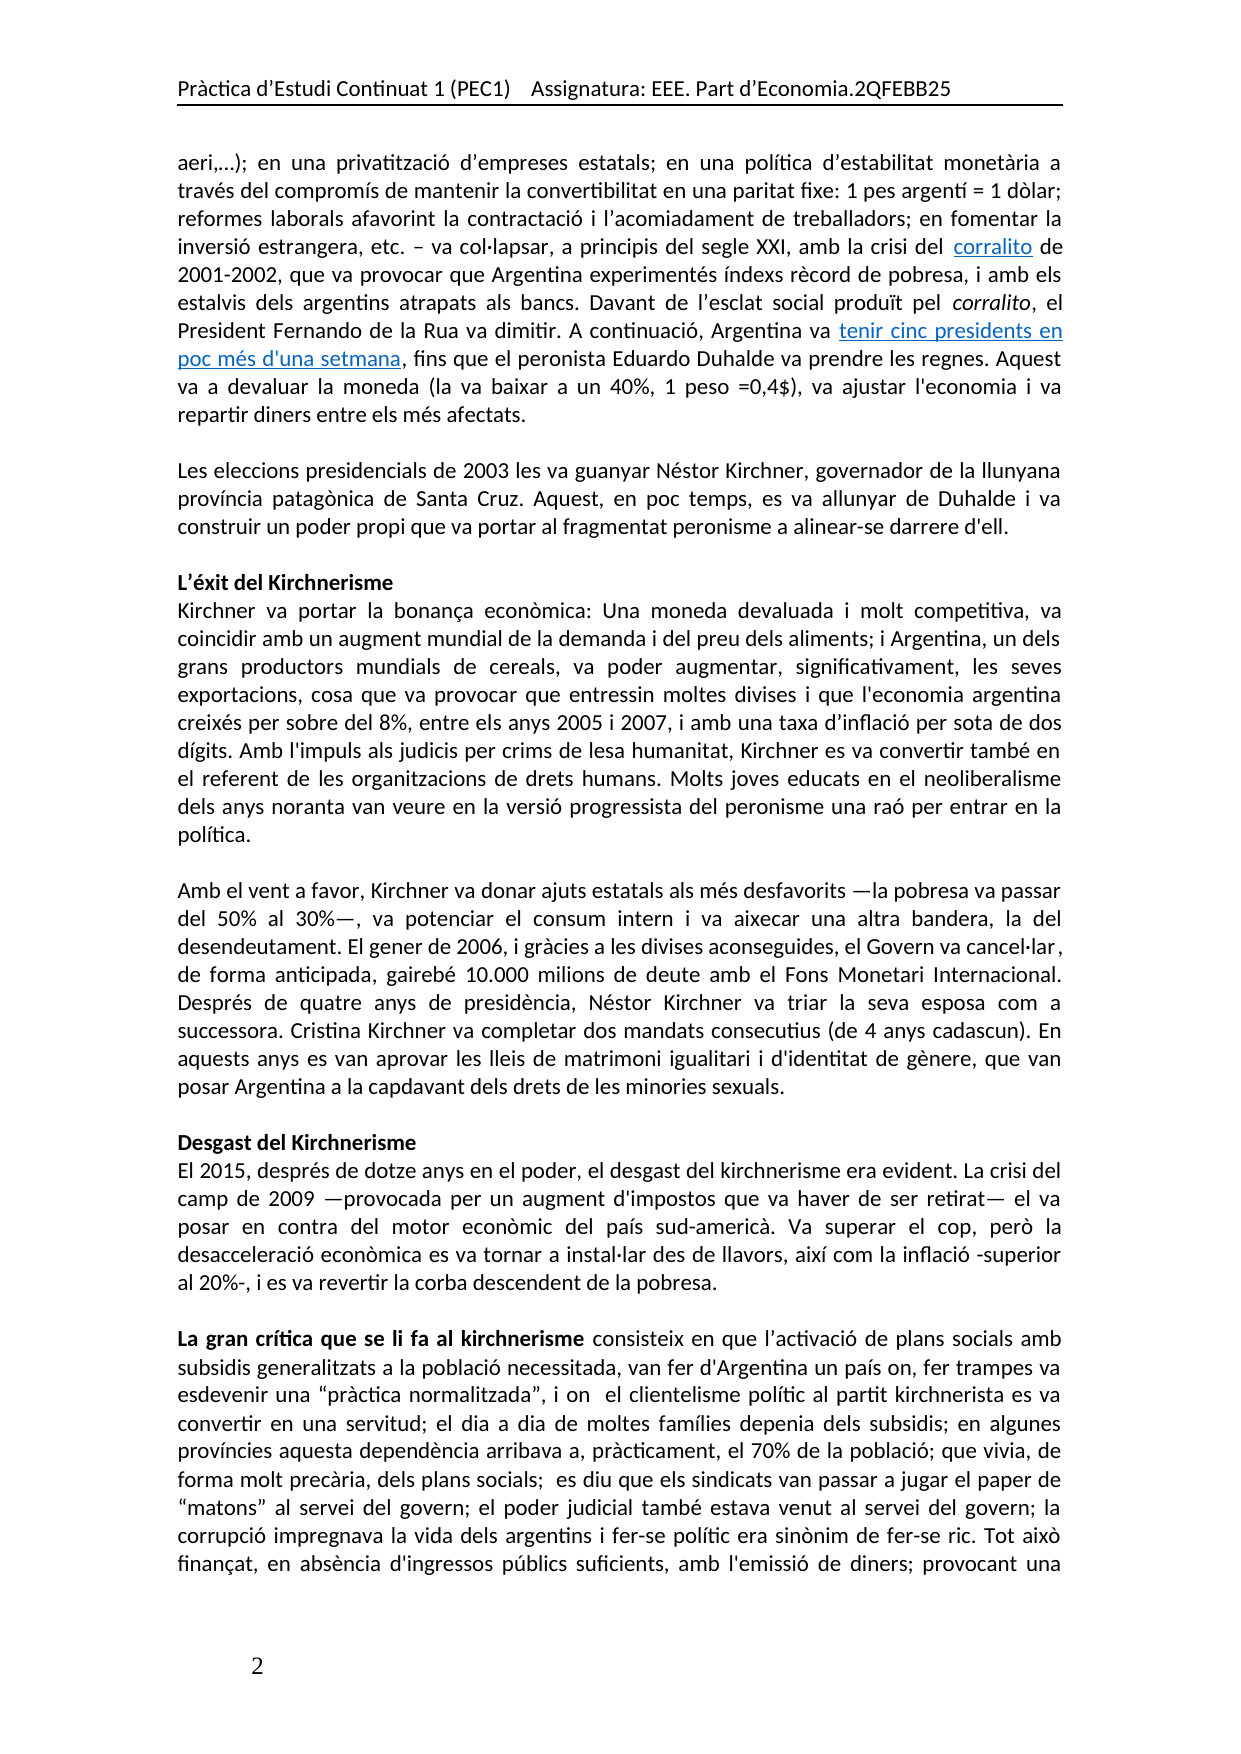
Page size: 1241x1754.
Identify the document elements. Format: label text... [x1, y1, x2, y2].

text El 2015, després de dotze anys en el poder, el desgast del kirchnerisme era evident. La crisi del camp de 2009 —provocada per un augment d'impostos que va haver de ser retirat— el va posar en contra del motor econòmic del país sud-americà. Va superar el cop, però la desacceleració econòmica es va tornar a instal·lar des de llavors, així com la inflació -superior al 20%-, i es va revertir la corba descendent de la pobresa. [177, 1156, 1063, 1297]
text Kirchner va portar la bonança econòmica: Una moneda devaluada i molt competitiva, va coincidir amb un augment mundial de la demanda i del preu dels aliments; i Argentina, un dels grans productors mundials de cereals, va poder augmentar, significativament, les seves exportacions, cosa que va provocar que entressin moltes divises i que l'economia argentina creixés per sobre del 8%, entre els anys 2005 i 2007, i amb una taxa d’inflació per sota de dos dígits. Amb l'impuls als judicis per crims de lesa humanitat, Kirchner es va convertir també en el referent de les organitzacions de drets humans. Molts joves educats en el neoliberalisme dels anys noranta van veure en la versió progressista del peronisme una raó per entrar en la política. [177, 596, 1063, 848]
text L’éxit del Kirchnerisme [177, 568, 1063, 596]
text Les eleccions presidencials de 2003 les va guanyar Néstor Kirchner, governador de la llunyana província patagònica de Santa Cruz. Aquest, en poc temps, es va allunyar de Duhalde i va construir un poder propi que va portar al fragmentat peronisme a alinear-se darrere d'ell. [177, 456, 1063, 540]
text Desgast del Kirchnerisme [177, 1128, 1063, 1156]
text Amb el vent a favor, Kirchner va donar ajuts estatals als més desfavorits —la pobresa va passar del 50% al 30%—, va potenciar el consum intern i va aixecar una altra bandera, la del desendeutament. El gener de 2006, i gràcies a les divises aconseguides, el Govern va cancel·lar, de forma anticipada, gairebé 10.000 milions de deute amb el Fons Monetari Internacional. Després de quatre anys de presidència, Néstor Kirchner va triar la seva esposa com a successora. Cristina Kirchner va completar dos mandats consecutius (de 4 anys cadascun). En aquests anys es van aprovar les lleis de matrimoni igualitari i d'identitat de gènere, que van posar Argentina a la capdavant dels drets de les minories sexuals. [177, 876, 1063, 1100]
text La gran crítica que se li fa al kirchnerisme consisteix en que l’activació de plans socials amb subsidis generalitzats a la població necessitada, van fer d'Argentina un país on, fer trampes va esdevenir una “pràctica normalitzada”, i on el clientelisme polític al partit kirchnerista es va convertir en una servitud; el dia a dia de moltes famílies depenia dels subsidis; en algunes províncies aquesta dependència arribava a, pràcticament, el 70% de la població; que vivia, de forma molt precària, dels plans socials; es diu que els sindicats van passar a jugar el paper de “matons” al servei del govern; el poder judicial també estava venut al servei del govern; la corrupció impregnava la vida dels argentins i fer-se polític era sinònim de fer-se ric. Tot això finançat, en absència d'ingressos públics suficients, amb l'emissió de diners; provocant una [177, 1324, 1063, 1577]
text aeri,…); en una privatització d’empreses estatals; en una política d’estabilitat monetària a través del compromís de mantenir la convertibilitat en una paritat fixe: 1 pes argentí = 1 dòlar; reformes laborals afavorint la contractació i l’acomiadament de treballadors; en fomentar la inversió estrangera, etc. – va col·lapsar, a principis del segle XXI, amb la crisi del corralito de 2001-2002, que va provocar que Argentina experimentés índexs rècord de pobresa, i amb els estalvis dels argentins atrapats als bancs. Davant de l’esclat social produït pel corralito, el President Fernando de la Rua va dimitir. A continuació, Argentina va tenir cinc presidents en poc més d'una setmana, fins que el peronista Eduardo Duhalde va prendre les regnes. Aquest va a devaluar la moneda (la va baixar a un 40%, 1 peso =0,4$), va ajustar l'economia i va repartir diners entre els més afectats. [177, 148, 1063, 428]
